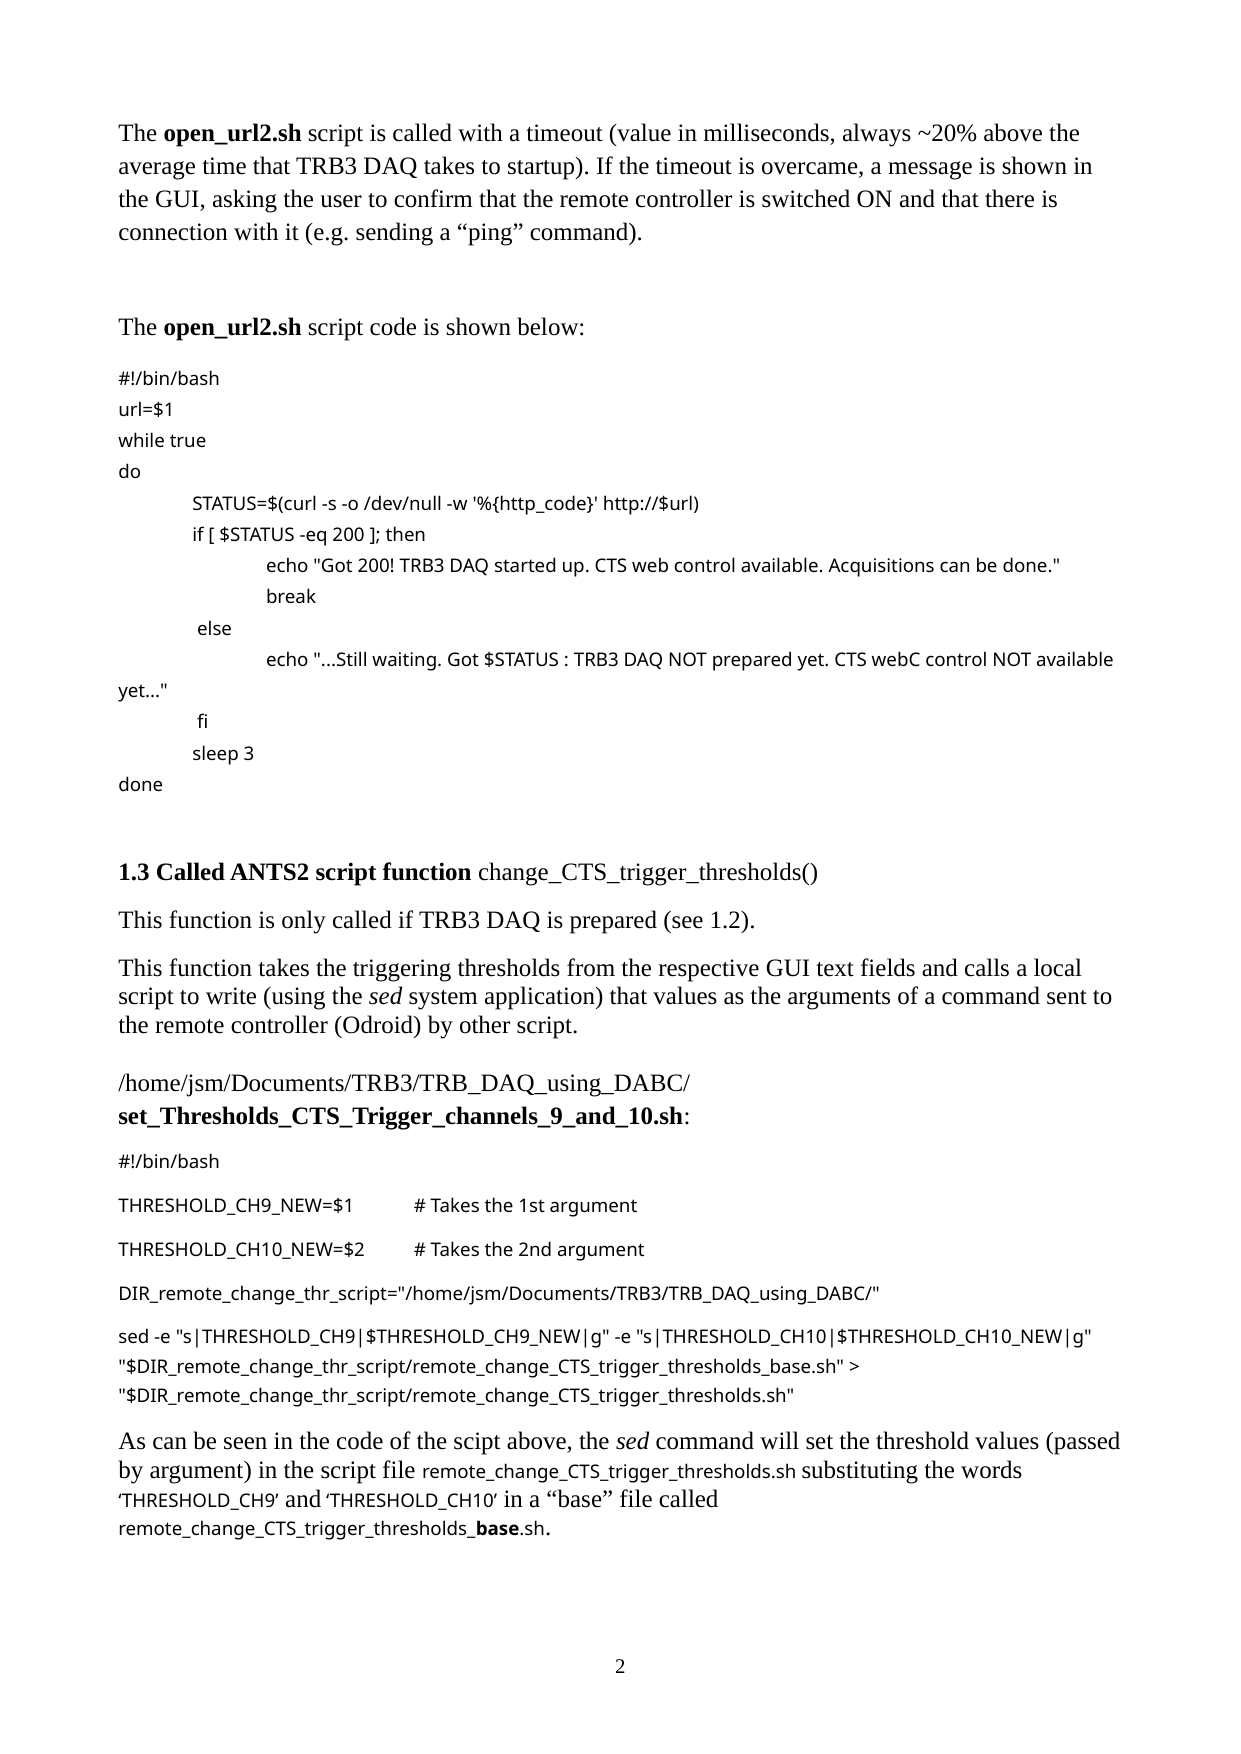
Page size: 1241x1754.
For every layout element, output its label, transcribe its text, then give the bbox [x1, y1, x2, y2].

text else [118, 610, 1122, 641]
text THRESHOLD_CH9_NEW=$1 # Takes the 1st argument [118, 1192, 1122, 1218]
text DIR_remote_change_thr_script="/home/jsm/Documents/TRB3/TRB_DAQ_using_DABC/" [118, 1280, 1122, 1305]
text 1.3 Called ANTS2 script function change_CTS_trigger_thresholds() [118, 857, 1122, 886]
text STATUS=$(curl -s -o /dev/null -w '%{http_code}' http://$url) [118, 485, 1122, 516]
text do [118, 454, 1122, 485]
text break [118, 579, 1122, 610]
text sleep 3 [118, 735, 1122, 766]
text The open_url2.sh script code is shown below: [118, 312, 1122, 341]
text sed -e "s|THRESHOLD_CH9|$THRESHOLD_CH9_NEW|g" -e "s|THRESHOLD_CH10|$THRESHOLD_CH10_NEW|g" "$DIR_remote_change_thr_script/remote_change_CTS_trigger_thresholds_base.sh" > "$DIR_remote_change_thr_script/remote_change_CTS_trigger_thresholds.sh" [118, 1324, 1122, 1408]
text if [ $STATUS -eq 200 ]; then [118, 516, 1122, 547]
text This function is only called if TRB3 DAQ is prepared (see 1.2). [118, 905, 1122, 934]
text url=$1 [118, 391, 1122, 422]
text The open_url2.sh script is called with a timeout (value in milliseconds, always ~20% above the average time that TRB3 DAQ takes to startup). If the timeout is overcame, a message is shown in the GUI, asking the user to confirm that the remote controller is switched ON and that there is connection with it (e.g. sending a “ping” command). [118, 118, 1122, 246]
text #!/bin/bash [118, 360, 1122, 391]
text #!/bin/bash [118, 1148, 1122, 1174]
text done [118, 766, 1122, 797]
text echo "Got 200! TRB3 DAQ started up. CTS web control available. Acquisitions can be done." [118, 547, 1122, 579]
text /home/jsm/Documents/TRB3/TRB_DAQ_using_DABC/set_Thresholds_CTS_Trigger_channels_9_and_10.sh: [118, 1068, 1122, 1129]
text As can be seen in the code of the scipt above, the sed command will set the threshold values (passed by argument) in the script file remote_change_CTS_trigger_thresholds.sh substituting the words ‘THRESHOLD_CH9’ and ‘THRESHOLD_CH10’ in a “base” file called remote_change_CTS_trigger_thresholds_base.sh. [118, 1426, 1122, 1541]
text while true [118, 422, 1122, 454]
text echo "...Still waiting. Got $STATUS : TRB3 DAQ NOT prepared yet. CTS webC control NOT available yet..." [118, 641, 1122, 704]
text fi [118, 704, 1122, 735]
text THRESHOLD_CH10_NEW=$2 # Takes the 2nd argument [118, 1236, 1122, 1262]
text This function takes the triggering thresholds from the respective GUI text fields and calls a local script to write (using the sed system application) that values as the arguments of a command sent to the remote controller (Odroid) by other script. [118, 953, 1122, 1039]
